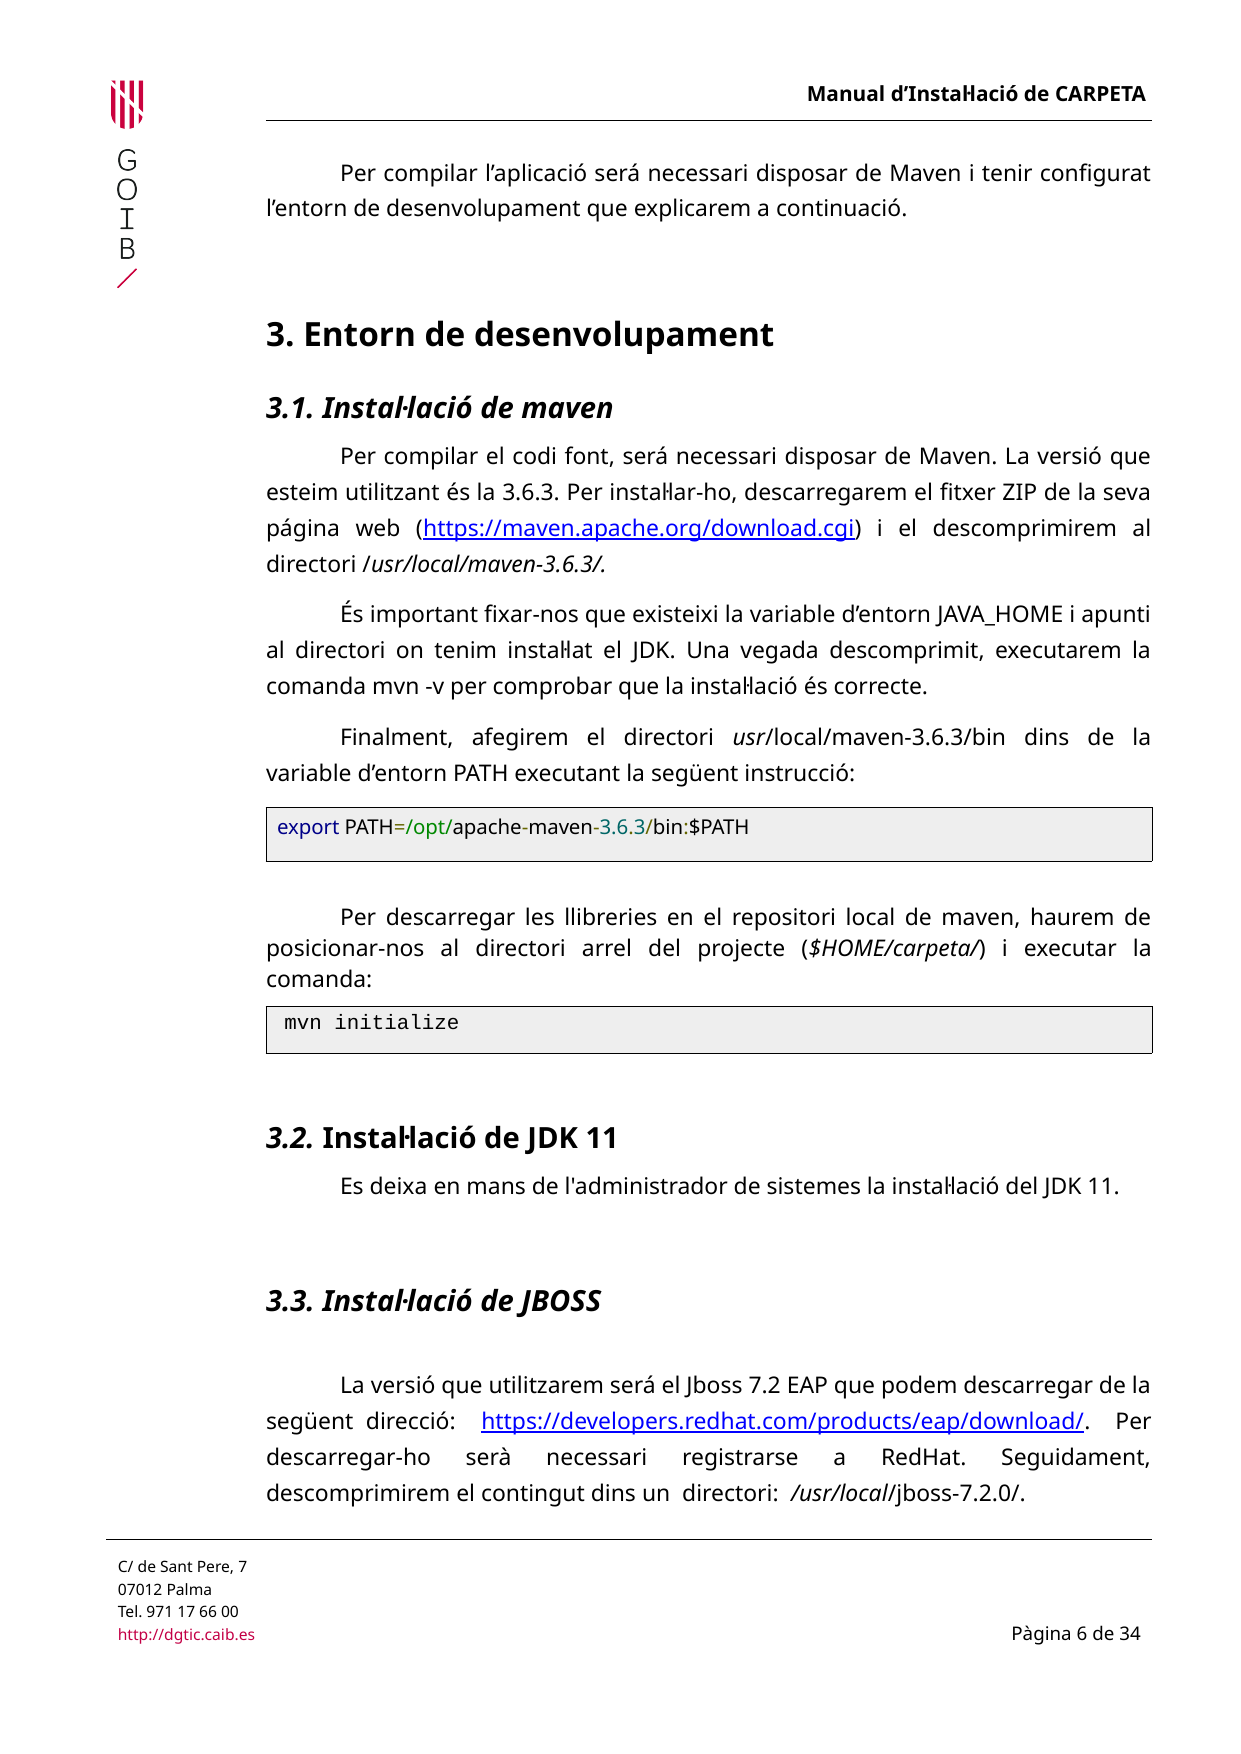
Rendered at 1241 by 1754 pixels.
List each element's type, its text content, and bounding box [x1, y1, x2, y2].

subtitle Instal·lació de JDK 11 [266, 1117, 1152, 1157]
text La versió que utilitzarem será el Jboss 7.2 EAP que podem descarregar de la següent direcció: https://developers.redhat.com/products/eap/download/. Per descarregar-ho serà necessari registrarse a RedHat. Seguidament, descomprimirem el contingut dins un directori: /usr/local/jboss-7.2.0/. [266, 1333, 1152, 1508]
text Per compilar el codi font, será necessari disposar de Maven. La versió que esteim utilitzant és la 3.6.3. Per instal·lar-ho, descarregarem el fitxer ZIP de la seva página web (https://maven.apache.org/download.cgi) i el descomprimirem al directori /usr/local/maven-3.6.3/. [266, 440, 1152, 579]
table_header mvn initialize [267, 1007, 1152, 1053]
table_header export PATH=/opt/apache-maven-3.6.3/bin:$PATH [267, 808, 1152, 861]
subtitle Entorn de desenvolupament [266, 311, 1152, 356]
picture [82, 57, 172, 319]
text És important fixar-nos que existeixi la variable d’entorn JAVA_HOME i apunti al directori on tenim instal·lat el JDK. Una vegada descomprimit, executarem la comanda mvn -v per comprobar que la instal·lació és correcte. [266, 598, 1152, 701]
subtitle Instal·lació de maven [266, 388, 1152, 427]
text Per descarregar les llibreries en el repositori local de maven, haurem de posicionar-nos al directori arrel del projecte ($HOME/carpeta/) i executar la comanda: [266, 900, 1152, 994]
text Finalment, afegirem el directori usr/local/maven-3.6.3/bin dins de la variable d’entorn PATH executant la següent instrucció: [266, 721, 1152, 788]
subtitle Instal·lació de JBOSS [266, 1281, 1152, 1320]
text Per compilar l’aplicació será necessari disposar de Maven i tenir configurat l’entorn de desenvolupament que explicarem a continuació. [266, 156, 1152, 224]
text Es deixa en mans de l'administrador de sistemes la instal·lació del JDK 11. [266, 1170, 1152, 1201]
